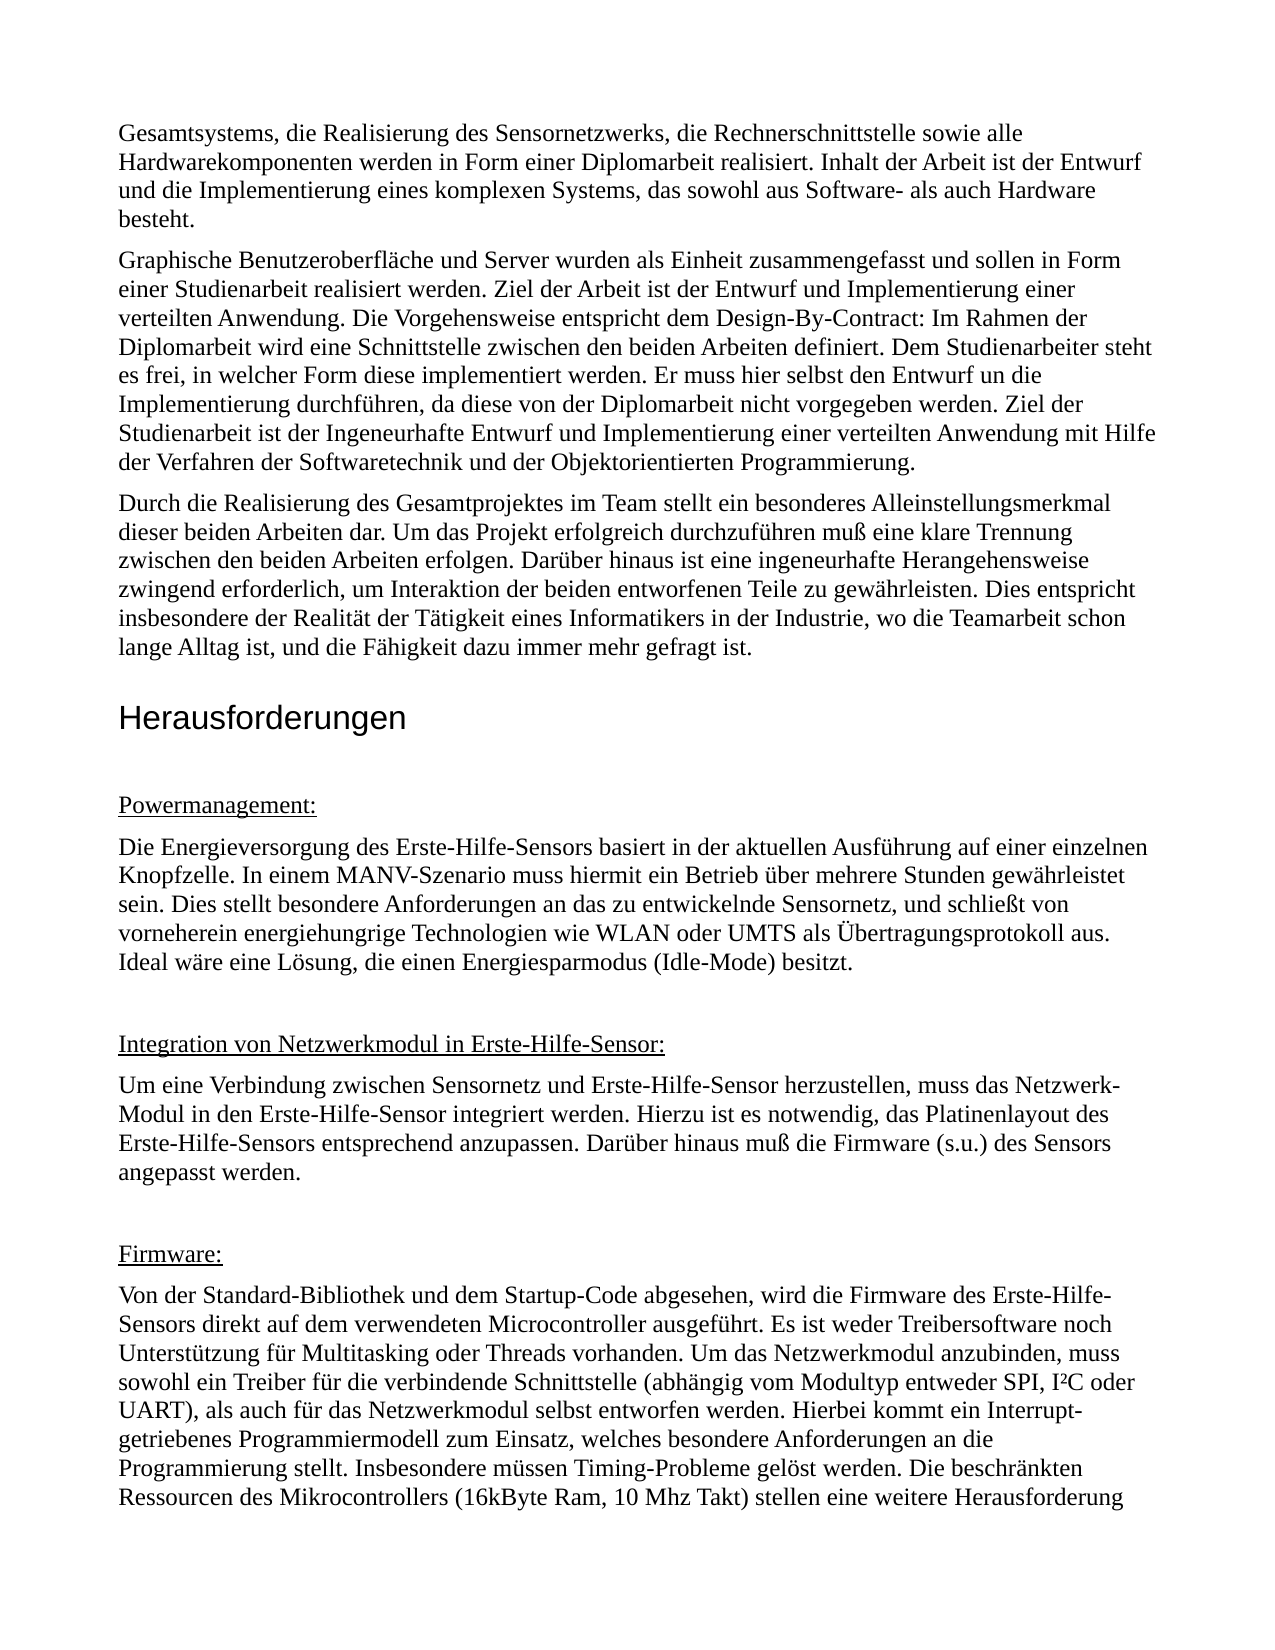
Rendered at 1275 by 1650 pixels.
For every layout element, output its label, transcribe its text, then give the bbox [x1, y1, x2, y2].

text Firmware: [118, 1239, 1157, 1268]
text Durch die Realisierung des Gesamtprojektes im Team stellt ein besonderes Alleinstellungsmerkmal dieser beiden Arbeiten dar. Um das Projekt erfolgreich durchzuführen muß eine klare Trennung zwischen den beiden Arbeiten erfolgen. Darüber hinaus ist eine ingeneurhafte Herangehensweise zwingend erforderlich, um Interaktion der beiden entworfenen Teile zu gewährleisten. Dies entspricht insbesondere der Realität der Tätigkeit eines Informatikers in der Industrie, wo die Teamarbeit schon lange Alltag ist, und die Fähigkeit dazu immer mehr gefragt ist. [118, 488, 1157, 661]
text Gesamtsystems, die Realisierung des Sensornetzwerks, die Rechnerschnittstelle sowie alle Hardwarekomponenten werden in Form einer Diplomarbeit realisiert. Inhalt der Arbeit ist der Entwurf und die Implementierung eines komplexen Systems, das sowohl aus Software- als auch Hardware besteht. [118, 118, 1157, 233]
text Powermanagement: [118, 791, 1157, 819]
text Um eine Verbindung zwischen Sensornetz und Erste-Hilfe-Sensor herzustellen, muss das Netzwerk-Modul in den Erste-Hilfe-Sensor integriert werden. Hierzu ist es notwendig, das Platinenlayout des Erste-Hilfe-Sensors entsprechend anzupassen. Darüber hinaus muß die Firmware (s.u.) des Sensors angepasst werden. [118, 1071, 1157, 1186]
subtitle Herausforderungen [118, 698, 1157, 737]
text Graphische Benutzeroberfläche und Server wurden als Einheit zusammengefasst und sollen in Form einer Studienarbeit realisiert werden. Ziel der Arbeit ist der Entwurf und Implementierung einer verteilten Anwendung. Die Vorgehensweise entspricht dem Design-By-Contract: Im Rahmen der Diplomarbeit wird eine Schnittstelle zwischen den beiden Arbeiten definiert. Dem Studienarbeiter steht es frei, in welcher Form diese implementiert werden. Er muss hier selbst den Entwurf un die Implementierung durchführen, da diese von der Diplomarbeit nicht vorgegeben werden. Ziel der Studienarbeit ist der Ingeneurhafte Entwurf und Implementierung einer verteilten Anwendung mit Hilfe der Verfahren der Softwaretechnik und der Objektorientierten Programmierung. [118, 246, 1157, 476]
text Integration von Netzwerkmodul in Erste-Hilfe-Sensor: [118, 1029, 1157, 1058]
text Von der Standard-Bibliothek und dem Startup-Code abgesehen, wird die Firmware des Erste-Hilfe-Sensors direkt auf dem verwendeten Microcontroller ausgeführt. Es ist weder Treibersoftware noch Unterstützung für Multitasking oder Threads vorhanden. Um das Netzwerkmodul anzubinden, muss sowohl ein Treiber für die verbindende Schnittstelle (abhängig vom Modultyp entweder SPI, I²C oder UART), als auch für das Netzwerkmodul selbst entworfen werden. Hierbei kommt ein Interrupt-getriebenes Programmiermodell zum Einsatz, welches besondere Anforderungen an die Programmierung stellt. Insbesondere müssen Timing-Probleme gelöst werden. Die beschränkten Ressourcen des Mikrocontrollers (16kByte Ram, 10 Mhz Takt) stellen eine weitere Herausforderung [118, 1281, 1157, 1511]
text Die Energieversorgung des Erste-Hilfe-Sensors basiert in der aktuellen Ausführung auf einer einzelnen Knopfzelle. In einem MANV-Szenario muss hiermit ein Betrieb über mehrere Stunden gewährleistet sein. Dies stellt besondere Anforderungen an das zu entwickelnde Sensornetz, und schließt von vorneherein energiehungrige Technologien wie WLAN oder UMTS als Übertragungsprotokoll aus. Ideal wäre eine Lösung, die einen Energiesparmodus (Idle-Mode) besitzt. [118, 832, 1157, 976]
